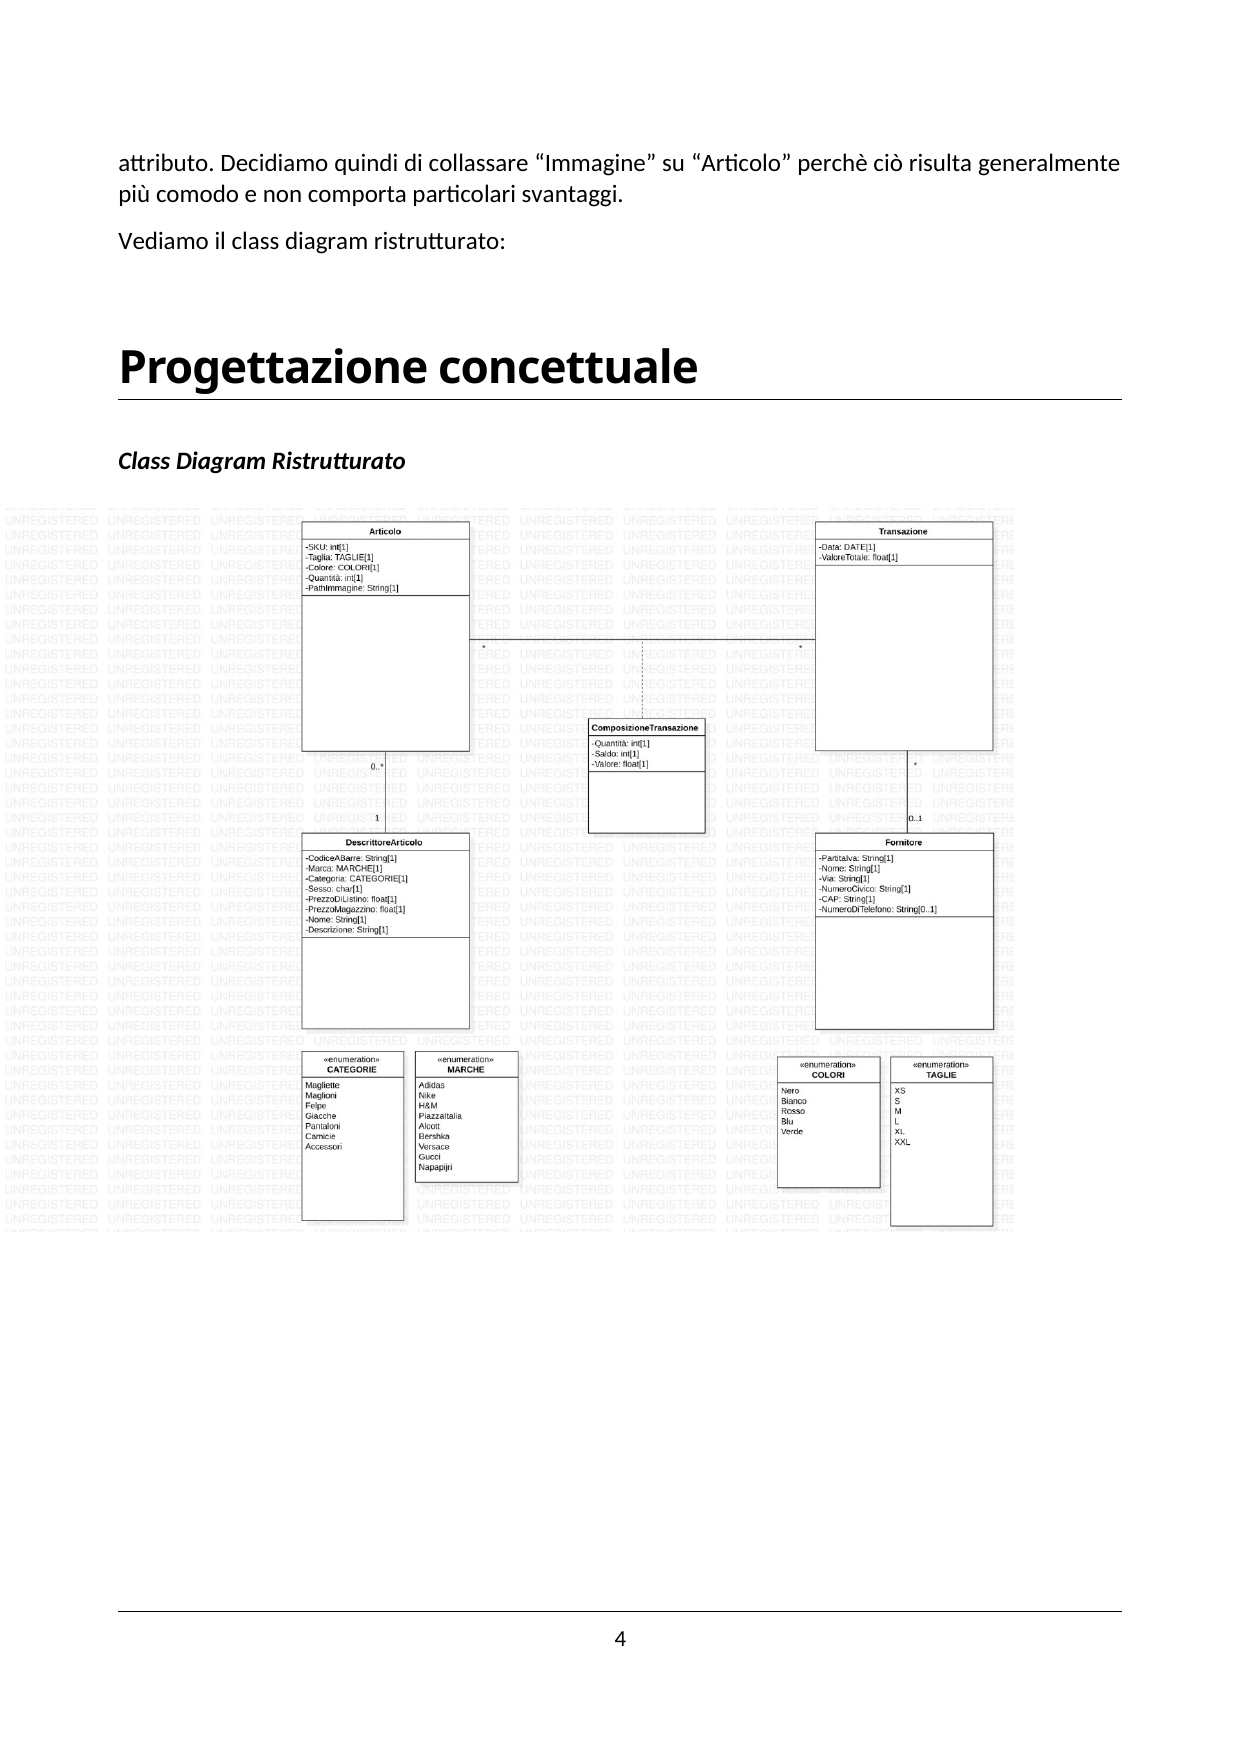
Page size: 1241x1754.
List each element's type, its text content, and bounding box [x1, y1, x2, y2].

text Vediamo il class diagram ristrutturato: [118, 225, 1122, 256]
text attributo. Decidiamo quindi di collassare “Immagine” su “Articolo” perchè ciò risulta generalmente più comodo e non comporta particolari svantaggi. [118, 148, 1122, 209]
text Class Diagram Ristrutturato [118, 445, 1122, 476]
title Progettazione concettuale [118, 335, 1122, 399]
